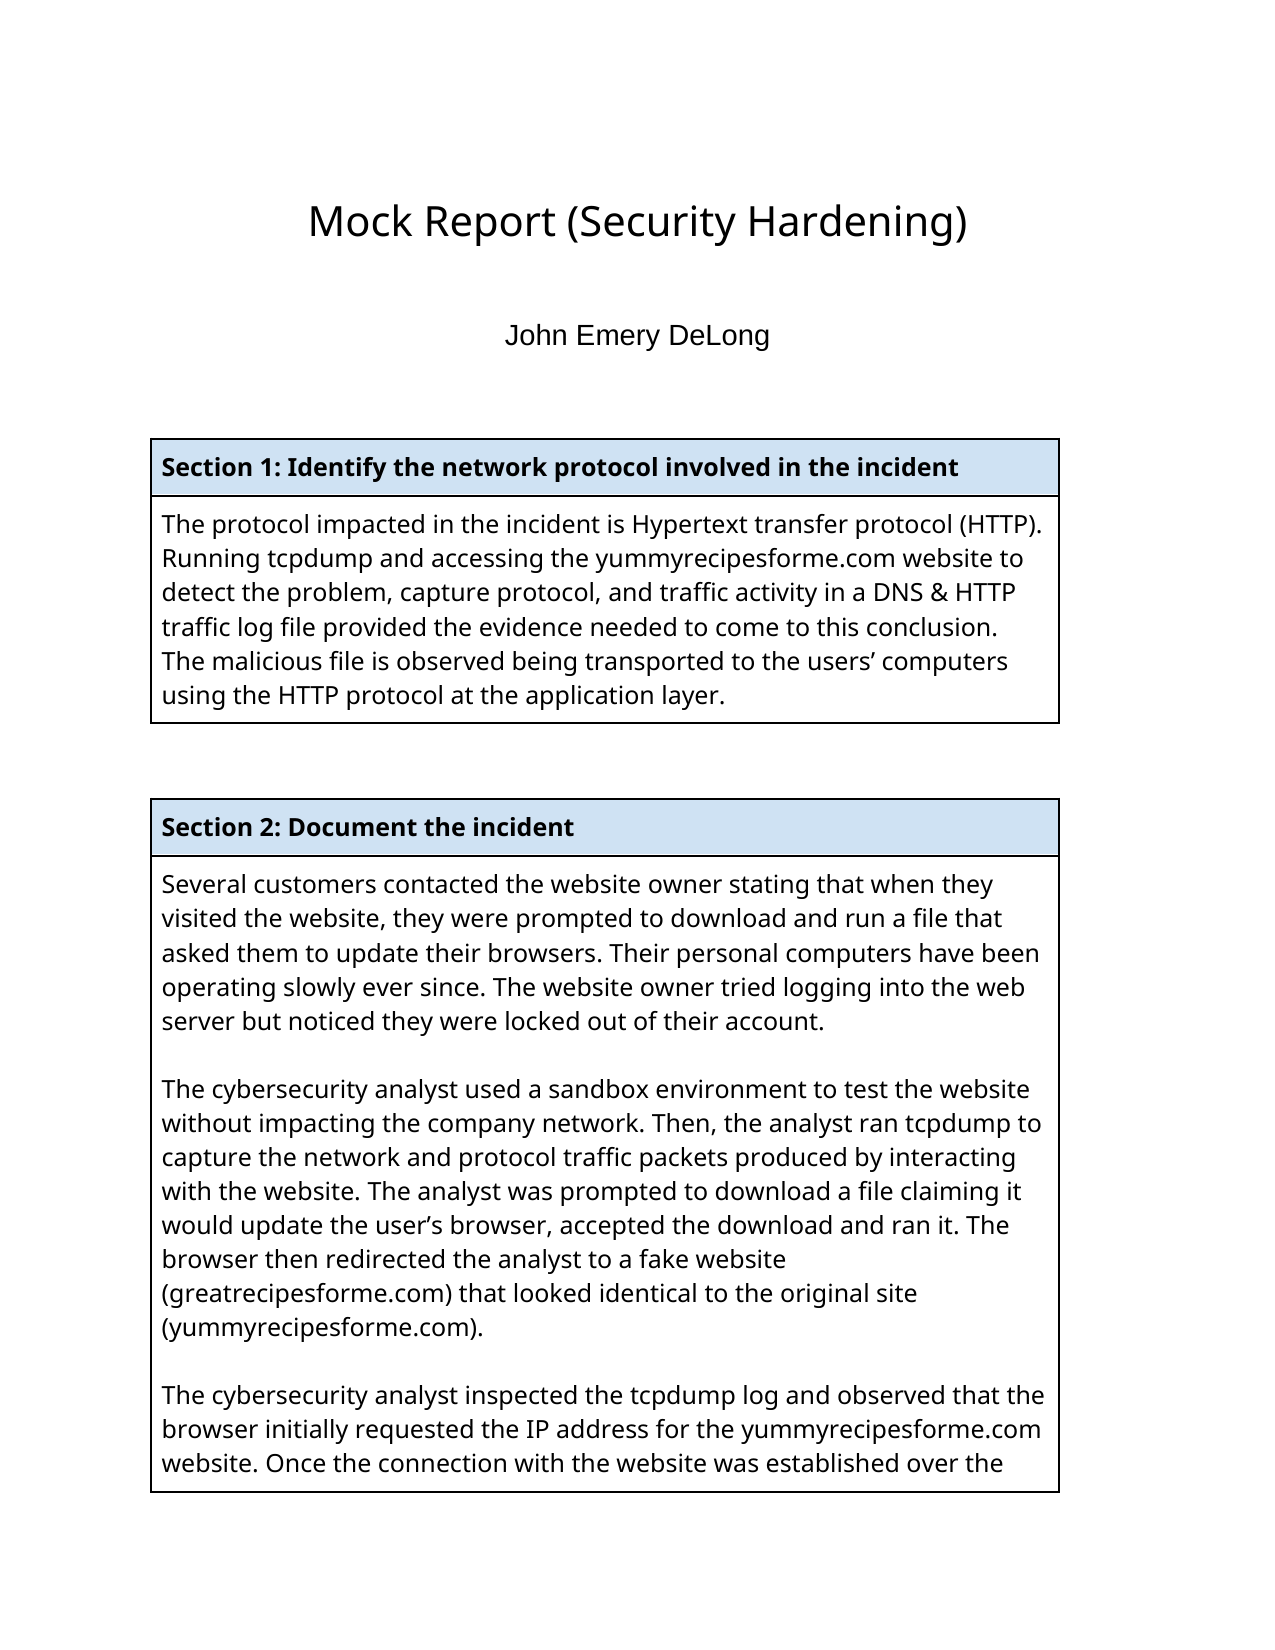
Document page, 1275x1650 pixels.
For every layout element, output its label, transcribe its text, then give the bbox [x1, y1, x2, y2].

table_header Section 2: Document the incident [152, 800, 1058, 854]
text John Emery DeLong [150, 318, 1125, 351]
table_cell The protocol impacted in the incident is Hypertext transfer protocol (HTTP). Running tcpdump and accessing the yummyrecipesforme.com website to detect the problem, capture protocol, and traffic activity in a DNS & HTTP traffic log file provided the evidence needed to come to this conclusion. The malicious file is observed being transported to the users’ computers using the HTTP protocol at the application layer. [152, 497, 1058, 722]
table_header Section 1: Identify the network protocol involved in the incident [152, 440, 1058, 494]
subtitle Mock Report (Security Hardening) [150, 192, 1125, 248]
table_cell Several customers contacted the website owner stating that when they visited the website, they were prompted to download and run a file that asked them to update their browsers. Their personal computers have been operating slowly ever since. The website owner tried logging into the web server but noticed they were locked out of their account. The cybersecurity analyst used a sandbox environment to test the website without impacting the company network. Then, the analyst ran tcpdump to capture the network and protocol traffic packets produced by interacting with the website. The analyst was prompted to download a file claiming it would update the user’s browser, accepted the download and ran it. The browser then redirected the analyst to a fake website (greatrecipesforme.com) that looked identical to the original site (yummyrecipesforme.com). The cybersecurity analyst inspected the tcpdump log and observed that the browser initially requested the IP address for the yummyrecipesforme.com website. Once the connection with the website was established over the [152, 857, 1058, 1491]
